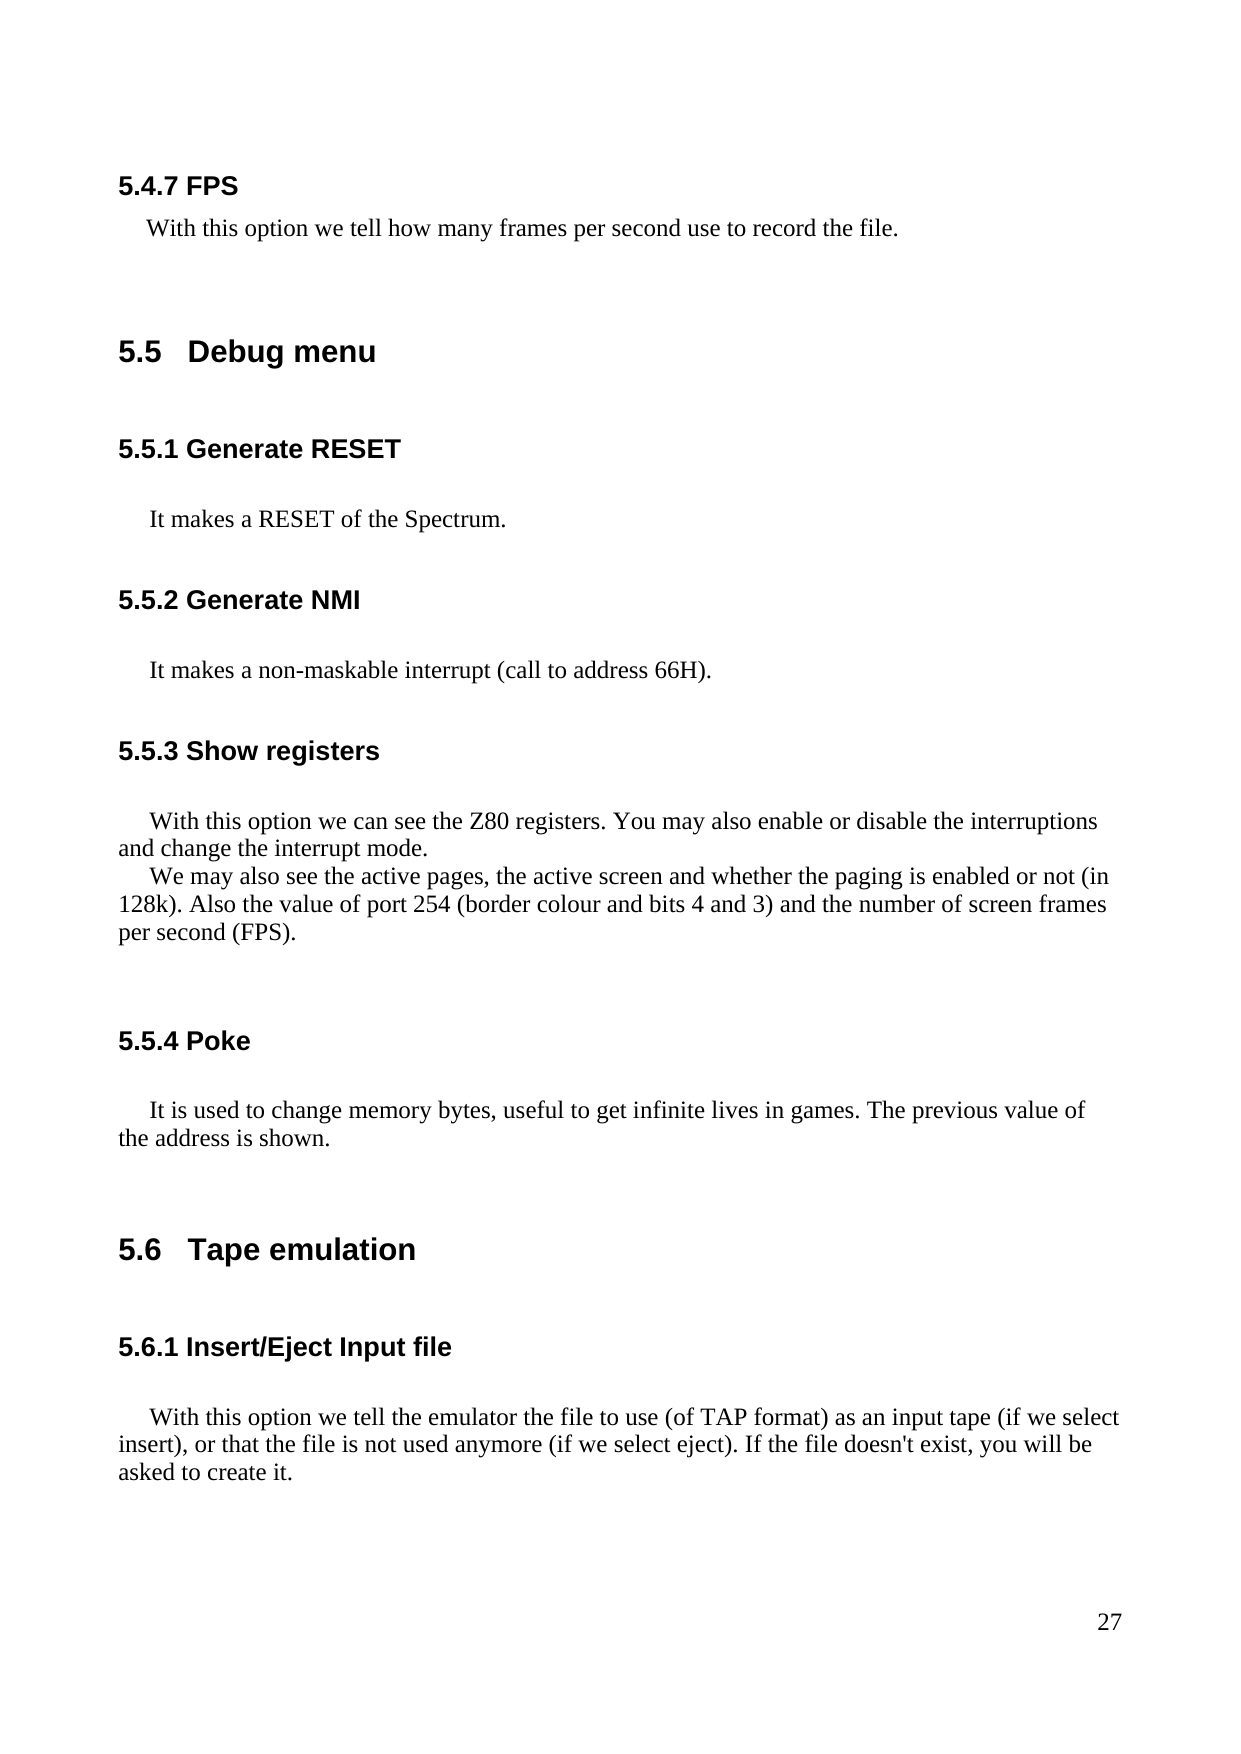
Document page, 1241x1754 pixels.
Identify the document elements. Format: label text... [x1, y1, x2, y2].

subtitle 5.5.1 Generate RESET [118, 434, 1122, 465]
subtitle 5.4.7 FPS [118, 171, 1122, 201]
subtitle 5.5.3 Show registers [118, 736, 1122, 767]
text With this option we tell how many frames per second use to record the file. [118, 214, 1122, 241]
subtitle 5.5 Debug menu [118, 334, 1122, 369]
text With this option we can see the Z80 registers. You may also enable or disable the interruptions and change the interrupt mode. [118, 807, 1122, 862]
text It is used to change memory bytes, useful to get infinite lives in games. The previous value of the address is shown. [118, 1096, 1122, 1152]
text We may also see the active pages, the active screen and whether the paging is enabled or not (in 128k). Also the value of port 254 (border colour and bits 4 and 3) and the number of screen frames per second (FPS). [118, 862, 1122, 945]
text It makes a non-maskable interrupt (call to address 66H). [118, 656, 1122, 683]
text It makes a RESET of the Spectrum. [118, 505, 1122, 533]
subtitle 5.5.2 Generate NMI [118, 585, 1122, 616]
subtitle 5.6.1 Insert/Eject Input file [118, 1332, 1122, 1362]
subtitle 5.6 Tape emulation [118, 1232, 1122, 1267]
subtitle 5.5.4 Poke [118, 1026, 1122, 1056]
text With this option we tell the emulator the file to use (of TAP format) as an input tape (if we select insert), or that the file is not used anymore (if we select eject). If the file doesn't exist, you will be asked to create it. [118, 1403, 1122, 1486]
